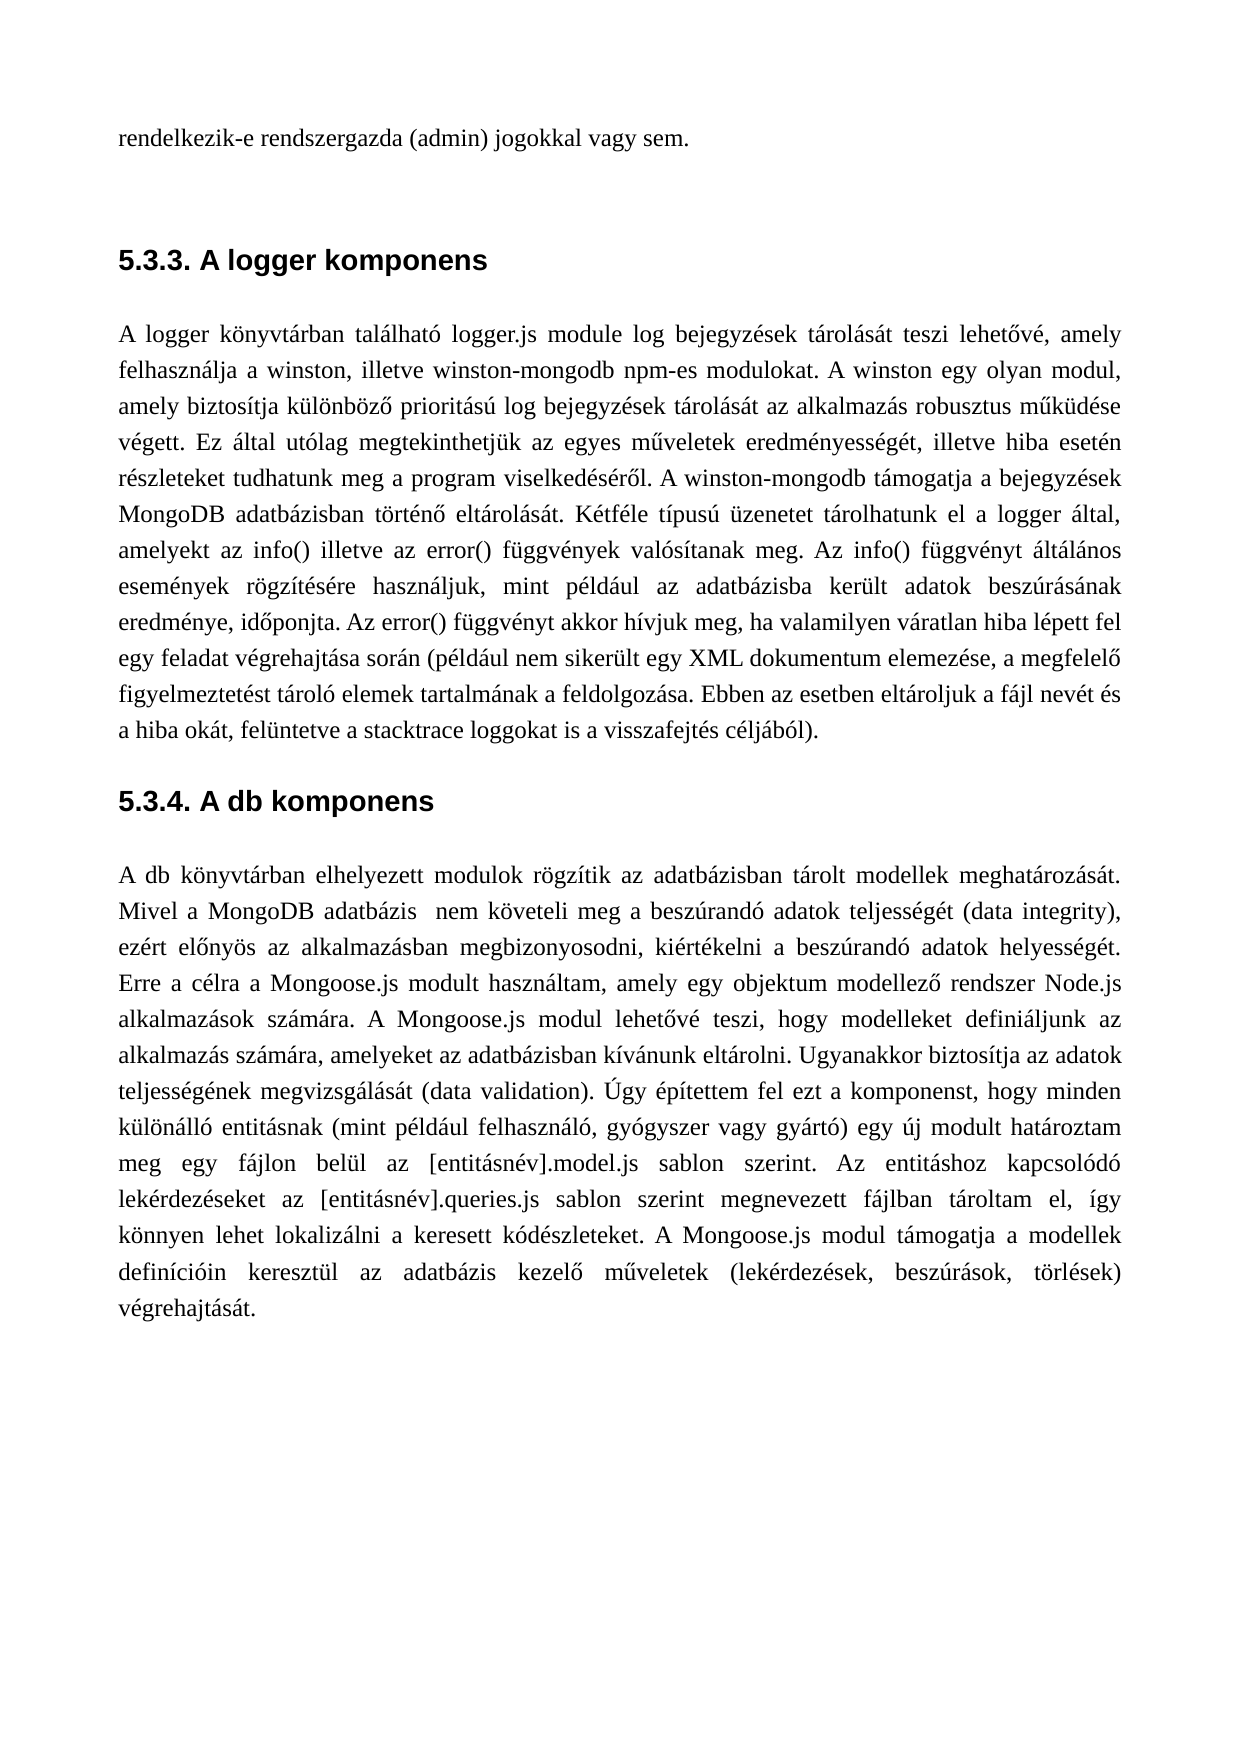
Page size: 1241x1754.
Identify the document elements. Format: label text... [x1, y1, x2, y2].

subtitle A db komponens [118, 784, 1122, 817]
text rendelkezik-e rendszergazda (admin) jogokkal vagy sem. [118, 118, 1122, 154]
text A logger könyvtárban található logger.js module log bejegyzések tárolását teszi lehetővé, amely felhasználja a winston, illetve winston-mongodb npm-es modulokat. A winston egy olyan modul, amely biztosítja különböző prioritású log bejegyzések tárolását az alkalmazás robusztus műküdése végett. Ez által utólag megtekinthetjük az egyes műveletek eredményességét, illetve hiba esetén részleteket tudhatunk meg a program viselkedéséről. A winston-mongodb támogatja a bejegyzések MongoDB adatbázisban történő eltárolását. Kétféle típusú üzenetet tárolhatunk el a logger által, amelyekt az info() illetve az error() függvények valósítanak meg. Az info() függvényt áltálános események rögzítésére használjuk, mint például az adatbázisba került adatok beszúrásának eredménye, időponjta. Az error() függvényt akkor hívjuk meg, ha valamilyen váratlan hiba lépett fel egy feladat végrehajtása során (például nem sikerült egy XML dokumentum elemezése, a megfelelő figyelmeztetést tároló elemek tartalmának a feldolgozása. Ebben az esetben eltároljuk a fájl nevét és a hiba okát, felüntetve a stacktrace loggokat is a visszafejtés céljából). [118, 314, 1122, 746]
text A db könyvtárban elhelyezett modulok rögzítik az adatbázisban tárolt modellek meghatározását. Mivel a MongoDB adatbázis nem követeli meg a beszúrandó adatok teljességét (data integrity), ezért előnyös az alkalmazásban megbizonyosodni, kiértékelni a beszúrandó adatok helyességét. Erre a célra a Mongoose.js modult használtam, amely egy objektum modellező rendszer Node.js alkalmazások számára. A Mongoose.js modul lehetővé teszi, hogy modelleket definiáljunk az alkalmazás számára, amelyeket az adatbázisban kívánunk eltárolni. Ugyanakkor biztosítja az adatok teljességének megvizsgálását (data validation). Úgy építettem fel ezt a komponenst, hogy minden különálló entitásnak (mint például felhasználó, gyógyszer vagy gyártó) egy új modult határoztam meg egy fájlon belül az [entitásnév].model.js sablon szerint. Az entitáshoz kapcsolódó lekérdezéseket az [entitásnév].queries.js sablon szerint megnevezett fájlban tároltam el, így könnyen lehet lokalizálni a keresett kódészleteket. A Mongoose.js modul támogatja a modellek definícióin keresztül az adatbázis kezelő műveletek (lekérdezések, beszúrások, törlések) végrehajtását. [118, 855, 1122, 1323]
subtitle A logger komponens [118, 243, 1122, 276]
